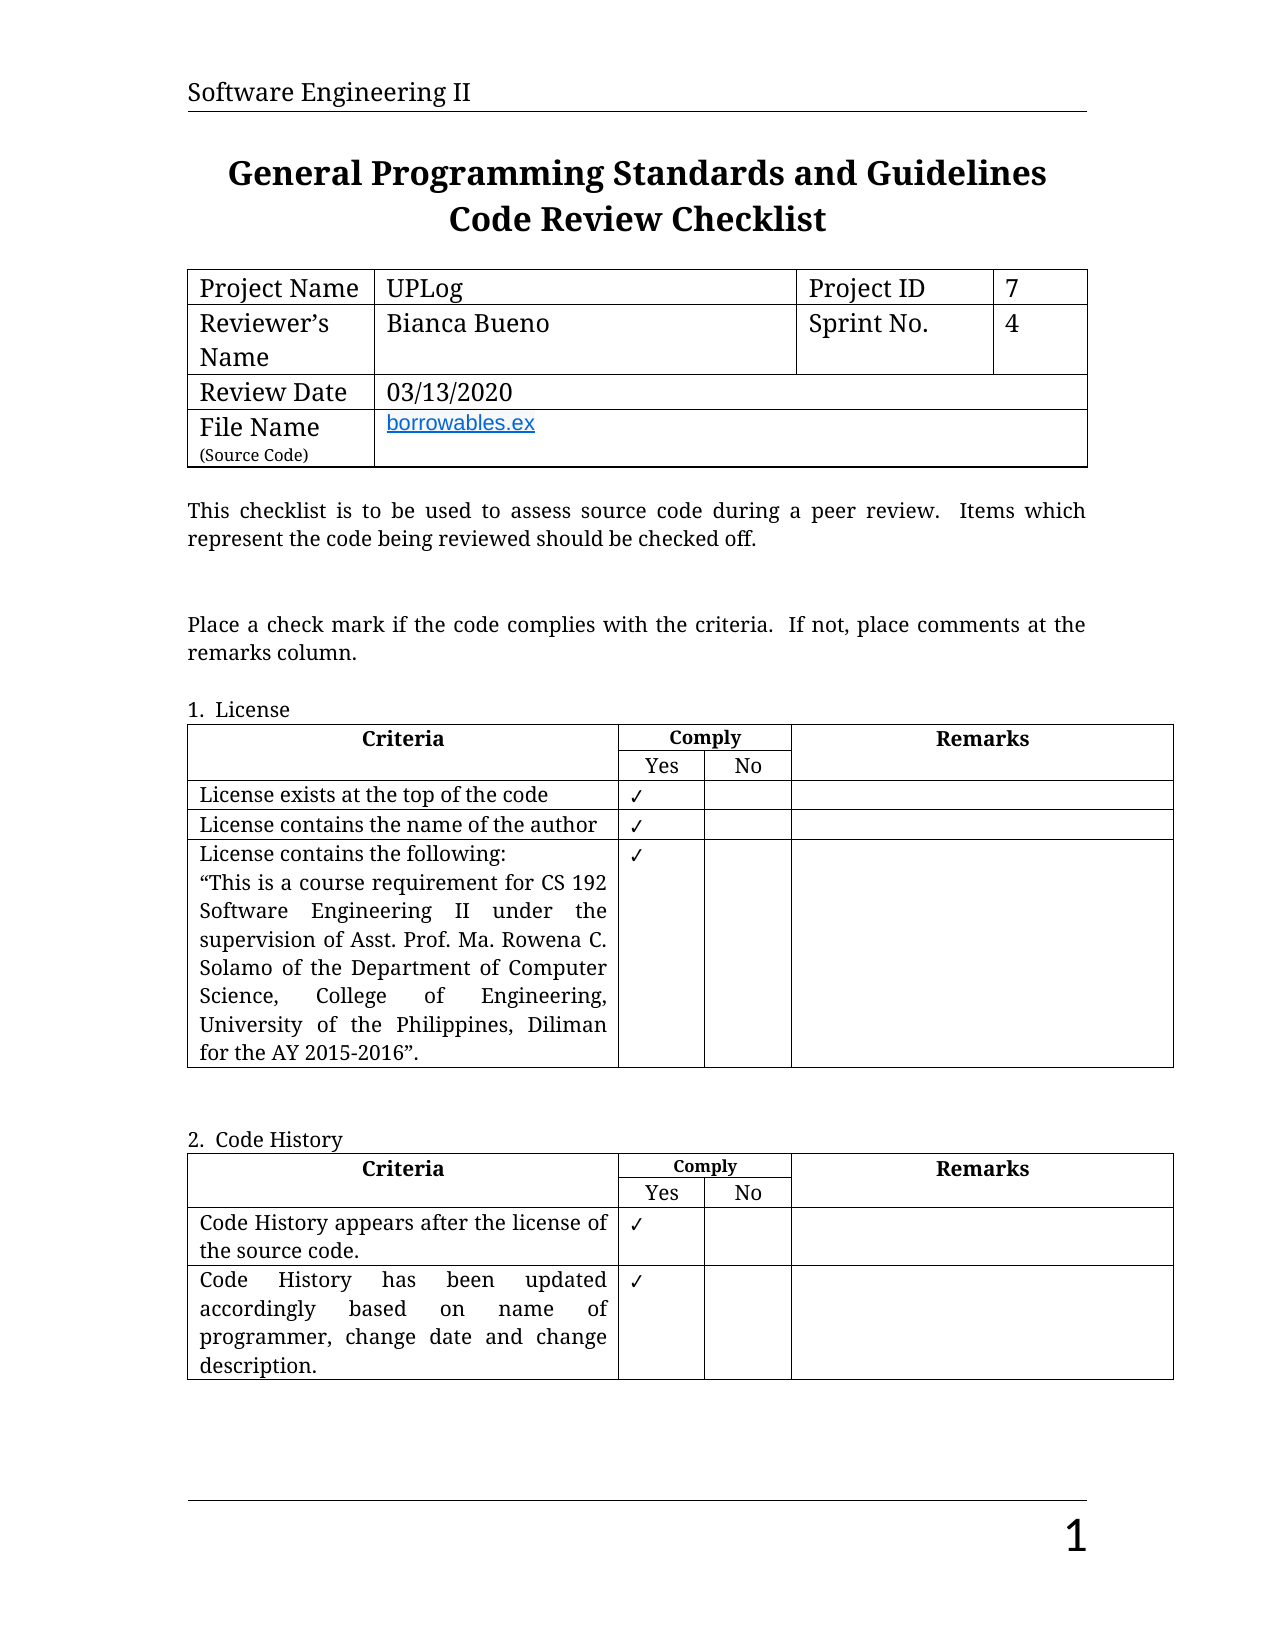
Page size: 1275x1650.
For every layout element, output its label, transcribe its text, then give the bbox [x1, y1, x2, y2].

table_cell 03/13/2020 [375, 375, 1087, 409]
text This checklist is to be used to assess source code during a peer review. Items which represent the code being reviewed should be checked off. [187, 496, 1087, 553]
table_cell Yes [619, 1178, 704, 1207]
table_cell [792, 840, 1173, 1067]
table_cell Review Date [188, 375, 374, 409]
table_cell No [705, 1178, 791, 1207]
table_cell Code History appears after the license of the source code. [188, 1208, 618, 1264]
text 2. Code History [187, 1125, 1087, 1153]
table_header Criteria [188, 1154, 618, 1207]
table_header 7 [994, 270, 1087, 304]
table_cell Code History has been updated accordingly based on name of programmer, change date and change description. [188, 1266, 618, 1379]
table_cell [705, 840, 791, 1067]
table_header Remarks [792, 1154, 1173, 1207]
table_cell [792, 781, 1173, 809]
table_cell ✔ [619, 840, 704, 1067]
table_header Project ID [797, 270, 993, 304]
table_cell ✔ [619, 781, 704, 809]
table_cell Yes [619, 751, 704, 779]
table_header Comply [619, 725, 791, 750]
table_cell [792, 810, 1173, 838]
table_header Criteria [188, 725, 618, 779]
table_cell [792, 1266, 1173, 1379]
table_header UPLog [375, 270, 796, 304]
table_cell [705, 1208, 791, 1264]
table_header Comply [619, 1154, 791, 1177]
table_cell License exists at the top of the code [188, 781, 618, 809]
table_cell Reviewer’s Name [188, 305, 374, 373]
table_cell [705, 781, 791, 809]
table_cell ✔ [619, 1266, 704, 1379]
table_cell [705, 1266, 791, 1379]
table_cell [792, 1208, 1173, 1264]
table_header Remarks [792, 725, 1173, 779]
table_header Project Name [188, 270, 374, 304]
text Place a check mark if the code complies with the criteria. If not, place comments at the remarks column. [187, 610, 1087, 667]
table_cell ✔ [619, 1208, 704, 1264]
table_cell File Name (Source Code) [188, 410, 374, 466]
table_cell ✔ [619, 810, 704, 838]
table_cell [705, 810, 791, 838]
table_cell No [705, 751, 791, 779]
text 1. License [187, 695, 1087, 723]
table_cell 4 [994, 305, 1087, 373]
table_cell borrowables.ex [375, 410, 1087, 466]
table_cell License contains the following: “This is a course requirement for CS 192 Software Engineering II under the supervision of Asst. Prof. Ma. Rowena C. Solamo of the Department of Computer Science, College of Engineering, University of the Philippines, Diliman for the AY 2015-2016”. [188, 840, 618, 1067]
table_cell Sprint No. [797, 305, 993, 373]
text General Programming Standards and Guidelines Code Review Checklist [187, 150, 1087, 241]
table_cell Bianca Bueno [375, 305, 796, 373]
table_cell License contains the name of the author [188, 810, 618, 838]
